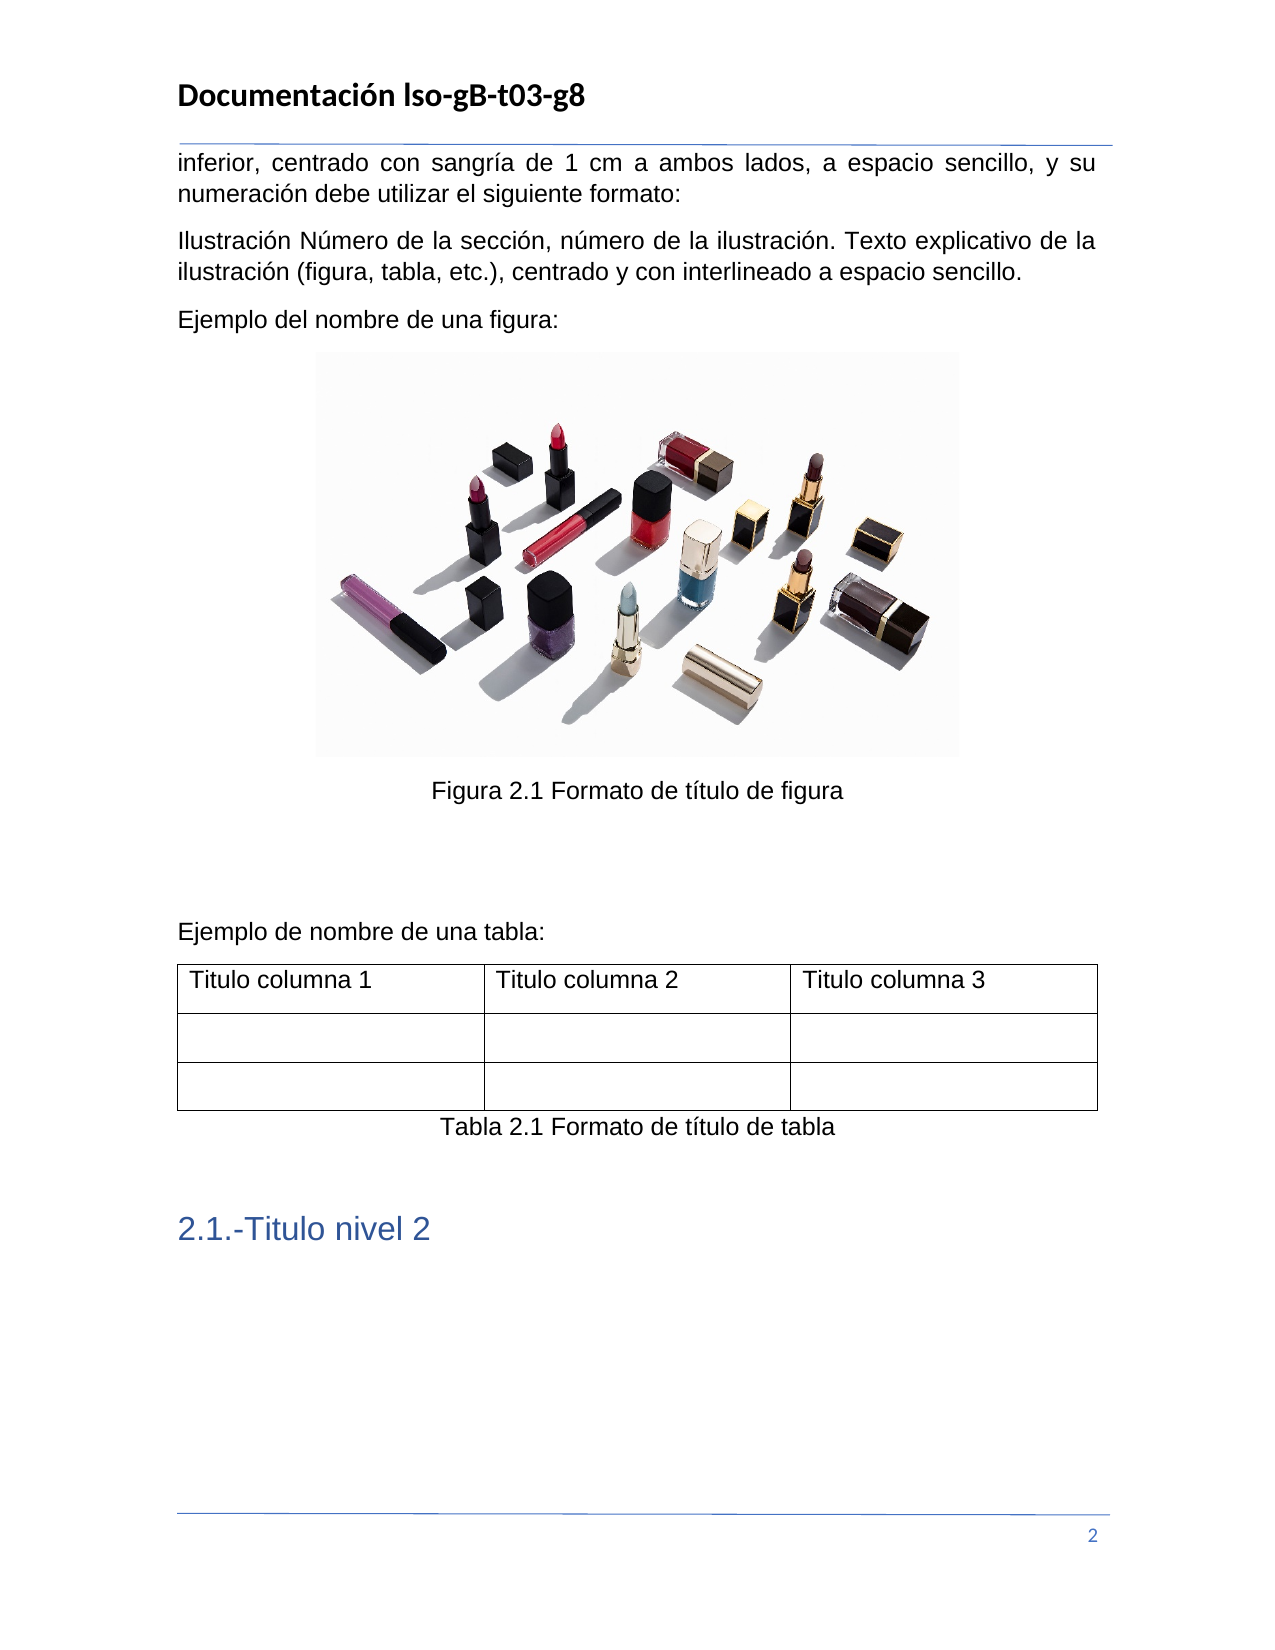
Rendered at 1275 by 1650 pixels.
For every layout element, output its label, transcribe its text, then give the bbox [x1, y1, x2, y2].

text Ilustración Número de la sección, número de la ilustración. Texto explicativo de la ilustración (figura, tabla, etc.), centrado y con interlineado a espacio sencillo. [177, 226, 1098, 286]
text Figura 2.1 Formato de título de figura [177, 776, 1098, 804]
table_cell [485, 1014, 790, 1062]
table_cell [485, 1063, 790, 1110]
table_header Titulo columna 1 [178, 965, 484, 1013]
text inferior, centrado con sangría de 1 cm a ambos lados, a espacio sencillo, y su numeración debe utilizar el siguiente formato: [177, 148, 1098, 207]
picture [315, 352, 960, 757]
table_header Titulo columna 3 [791, 965, 1097, 1013]
table_header Titulo columna 2 [485, 965, 790, 1013]
table_cell [178, 1014, 484, 1062]
table_cell [791, 1014, 1097, 1062]
table_cell [791, 1063, 1097, 1110]
table_cell [178, 1063, 484, 1110]
text Ejemplo de nombre de una tabla: [177, 917, 1098, 945]
text Tabla 2.1 Formato de título de tabla [177, 1111, 1098, 1140]
subtitle 2.1.-Titulo nivel 2 [177, 1209, 1098, 1247]
text Ejemplo del nombre de una figura: [177, 305, 1098, 334]
